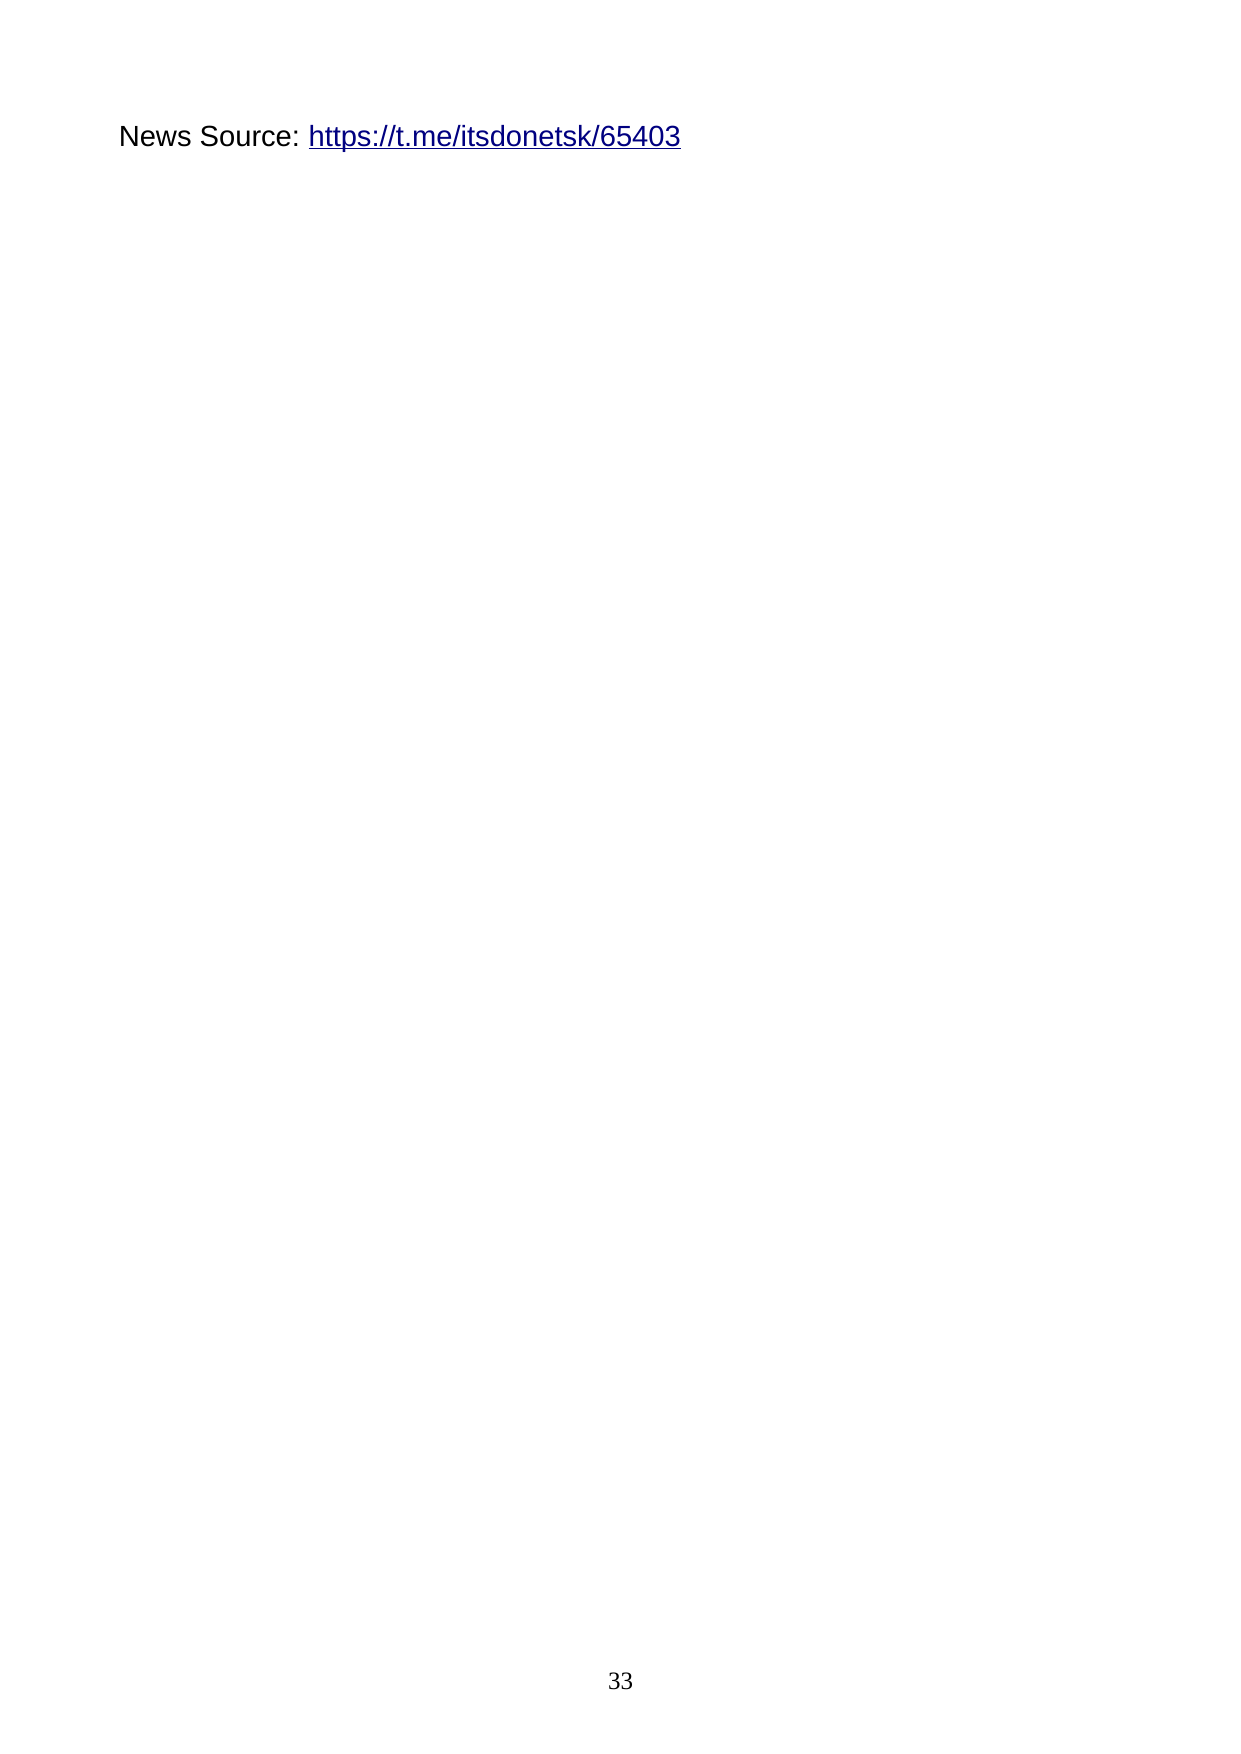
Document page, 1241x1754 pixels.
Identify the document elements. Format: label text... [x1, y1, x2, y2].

text News Source: https://t.me/itsdonetsk/65403 [118, 118, 1122, 152]
